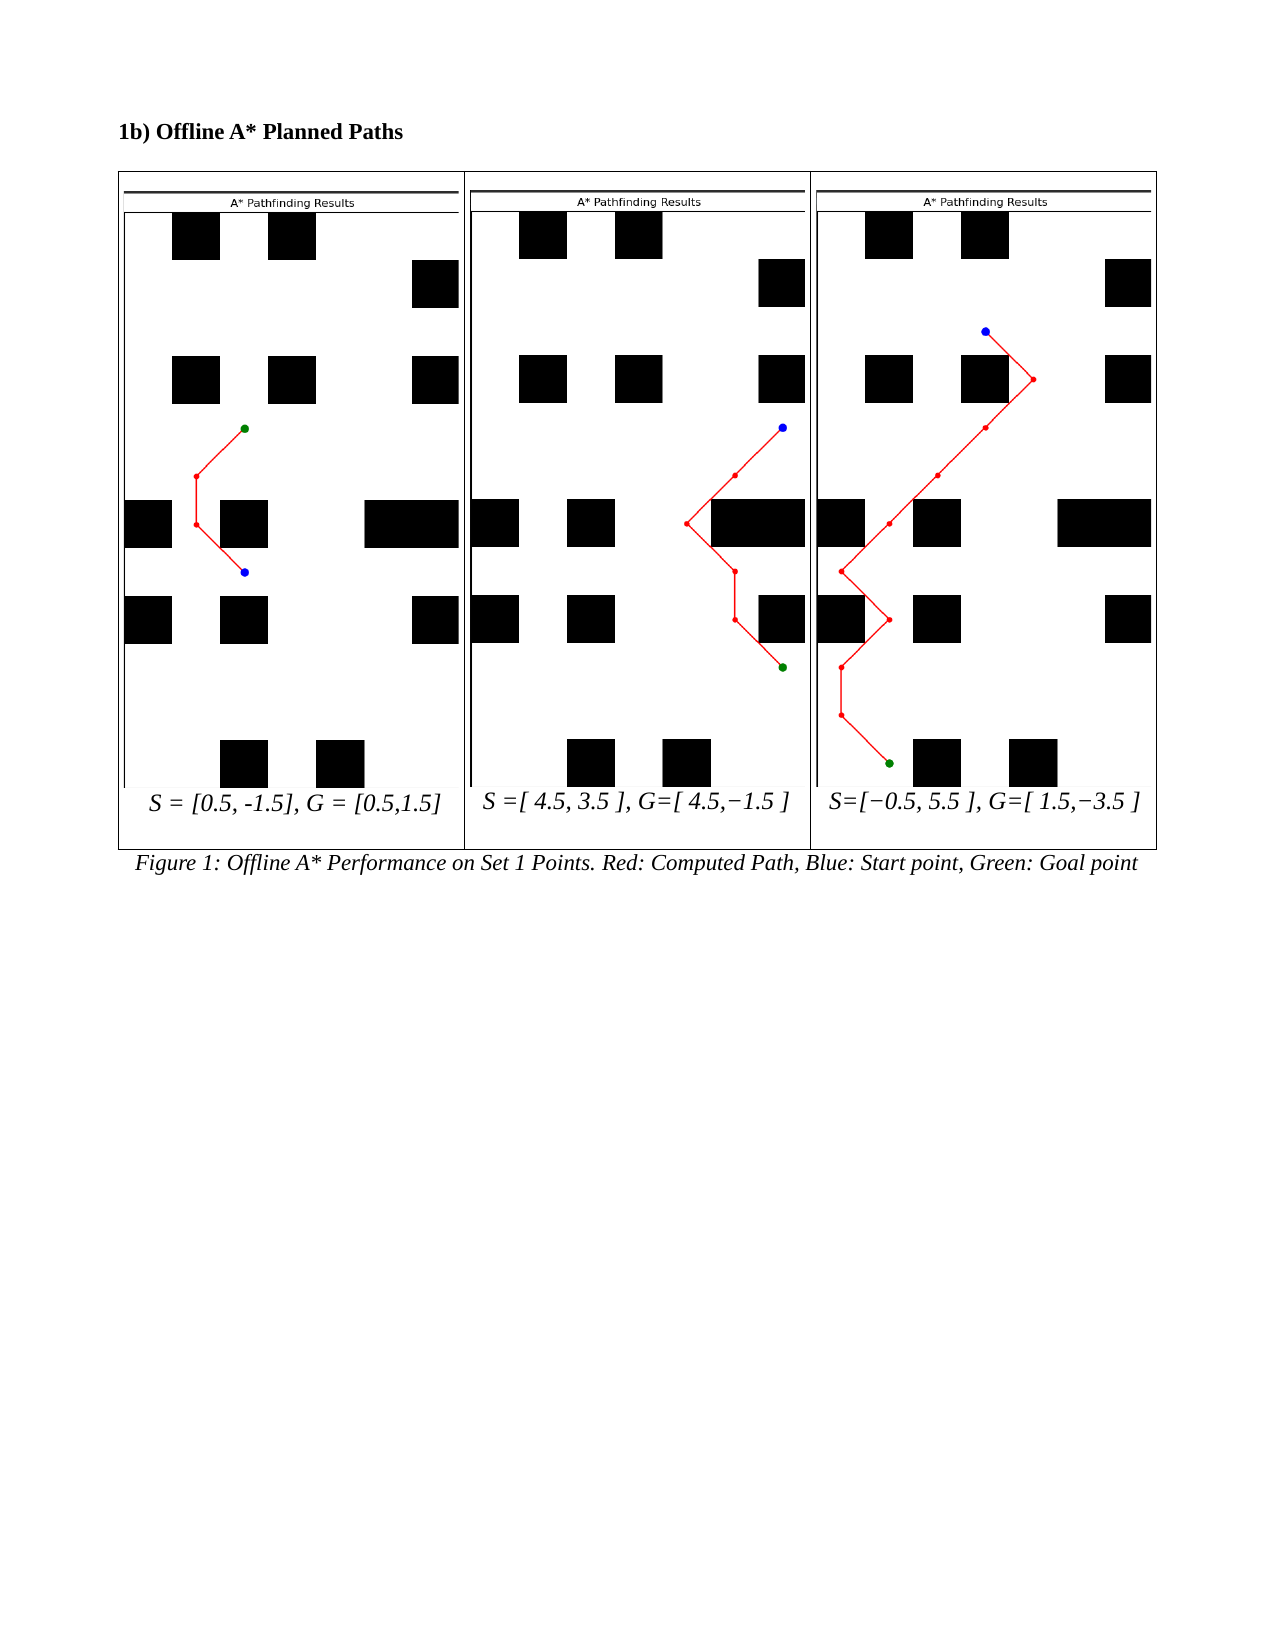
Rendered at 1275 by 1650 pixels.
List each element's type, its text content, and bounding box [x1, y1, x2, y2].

table_header [119, 172, 464, 848]
text Figure 1: Offline A* Performance on Set 1 Points. Red: Computed Path, Blue: Start point, Green: Goal point [118, 850, 1157, 876]
picture [123, 191, 459, 788]
table_header [465, 172, 810, 848]
picture [816, 190, 1152, 787]
table_header [811, 172, 1156, 848]
picture [470, 190, 805, 787]
text 1b) Offline A* Planned Paths [118, 118, 1157, 144]
